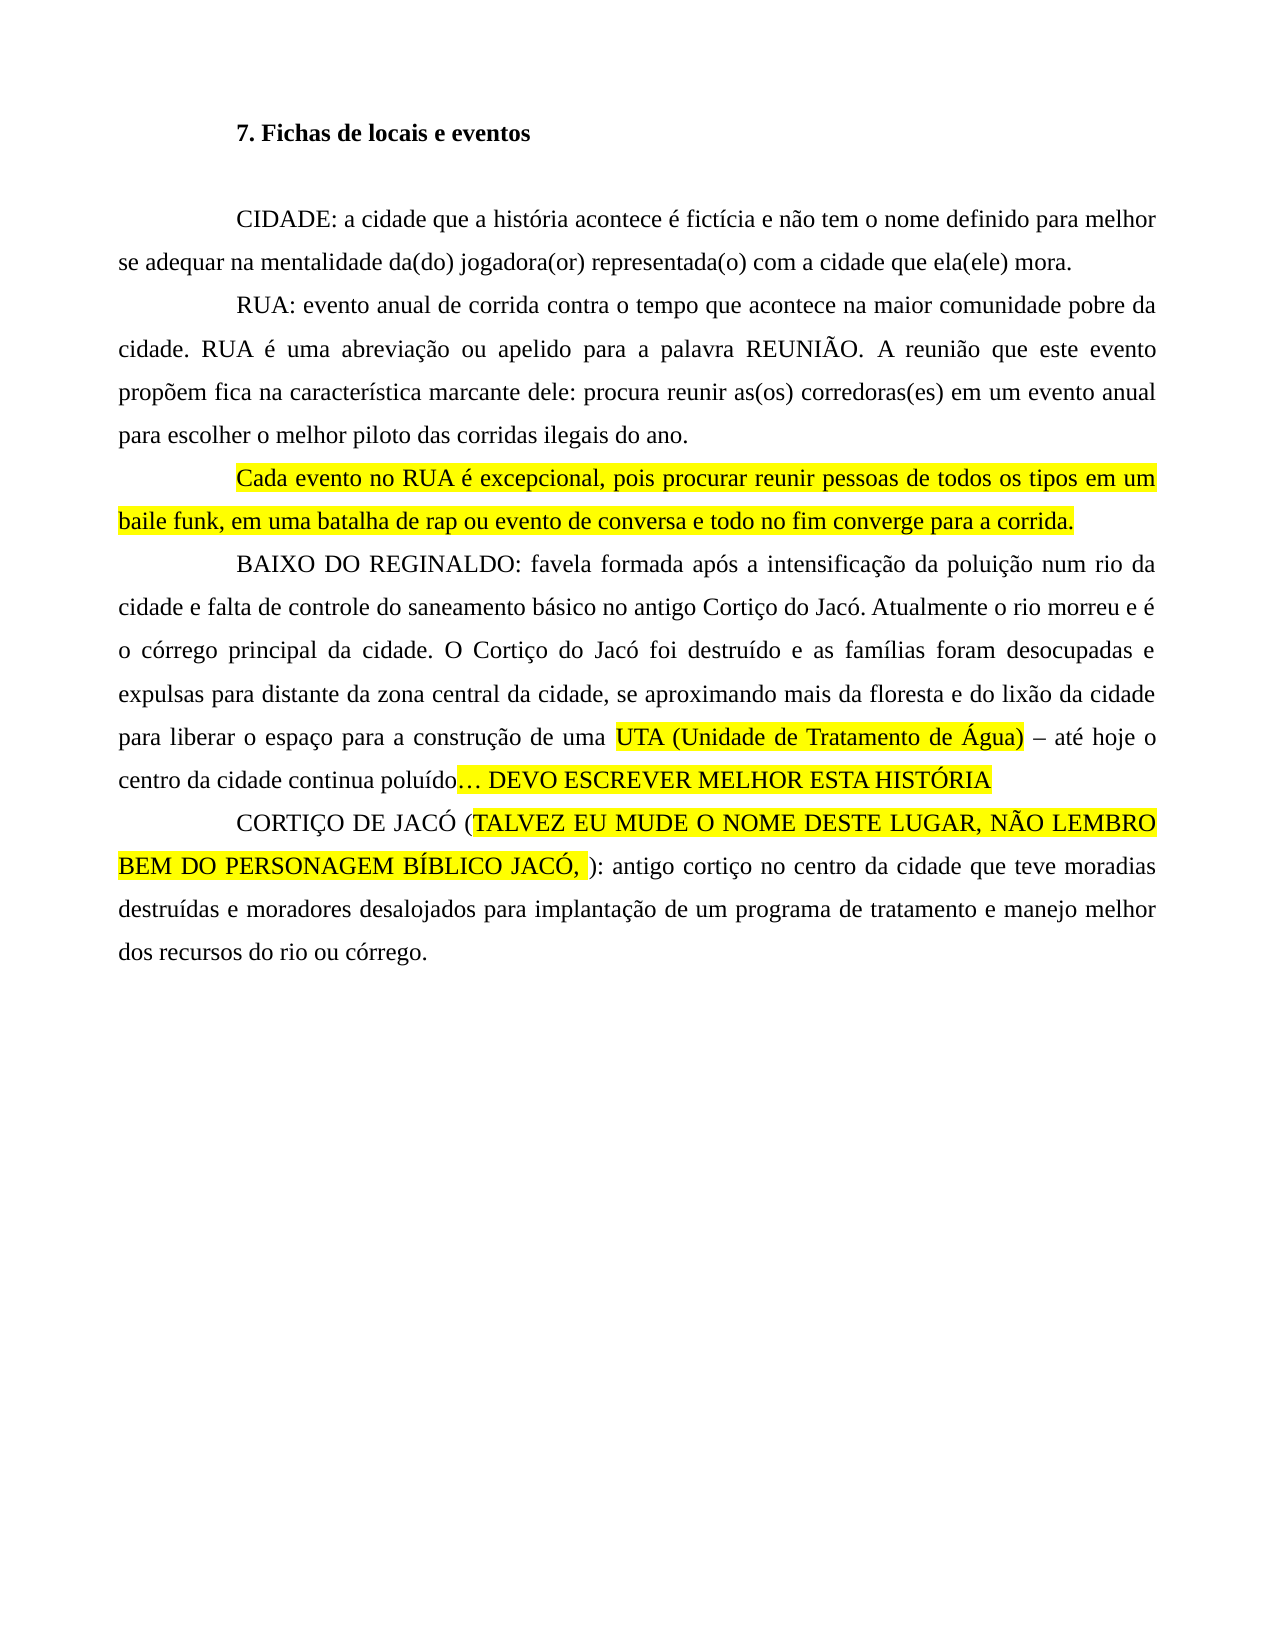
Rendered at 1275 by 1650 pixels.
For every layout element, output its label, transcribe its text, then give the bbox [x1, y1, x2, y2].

text CIDADE: a cidade que a história acontece é fictícia e não tem o nome definido para melhor se adequar na mentalidade da(do) jogadora(or) representada(o) com a cidade que ela(ele) mora. [118, 204, 1157, 276]
text BAIXO DO REGINALDO: favela formada após a intensificação da poluição num rio da cidade e falta de controle do saneamento básico no antigo Cortiço do Jacó. Atualmente o rio morreu e é o córrego principal da cidade. O Cortiço do Jacó foi destruído e as famílias foram desocupadas e expulsas para distante da zona central da cidade, se aproximando mais da floresta e do lixão da cidade para liberar o espaço para a construção de uma UTA (Unidade de Tratamento de Água) – até hoje o centro da cidade continua poluído… DEVO ESCREVER MELHOR ESTA HISTÓRIA [118, 549, 1157, 794]
text RUA: evento anual de corrida contra o tempo que acontece na maior comunidade pobre da cidade. RUA é uma abreviação ou apelido para a palavra REUNIÃO. A reunião que este evento propõem fica na característica marcante dele: procura reunir as(os) corredoras(es) em um evento anual para escolher o melhor piloto das corridas ilegais do ano. [118, 291, 1157, 449]
text CORTIÇO DE JACÓ (TALVEZ EU MUDE O NOME DESTE LUGAR, NÃO LEMBRO BEM DO PERSONAGEM BÍBLICO JACÓ, ): antigo cortiço no centro da cidade que teve moradias destruídas e moradores desalojados para implantação de um programa de tratamento e manejo melhor dos recursos do rio ou córrego. [118, 808, 1157, 966]
text 7. Fichas de locais e eventos [118, 118, 1157, 147]
text Cada evento no RUA é excepcional, pois procurar reunir pessoas de todos os tipos em um baile funk, em uma batalha de rap ou evento de conversa e todo no fim converge para a corrida. [118, 463, 1157, 535]
